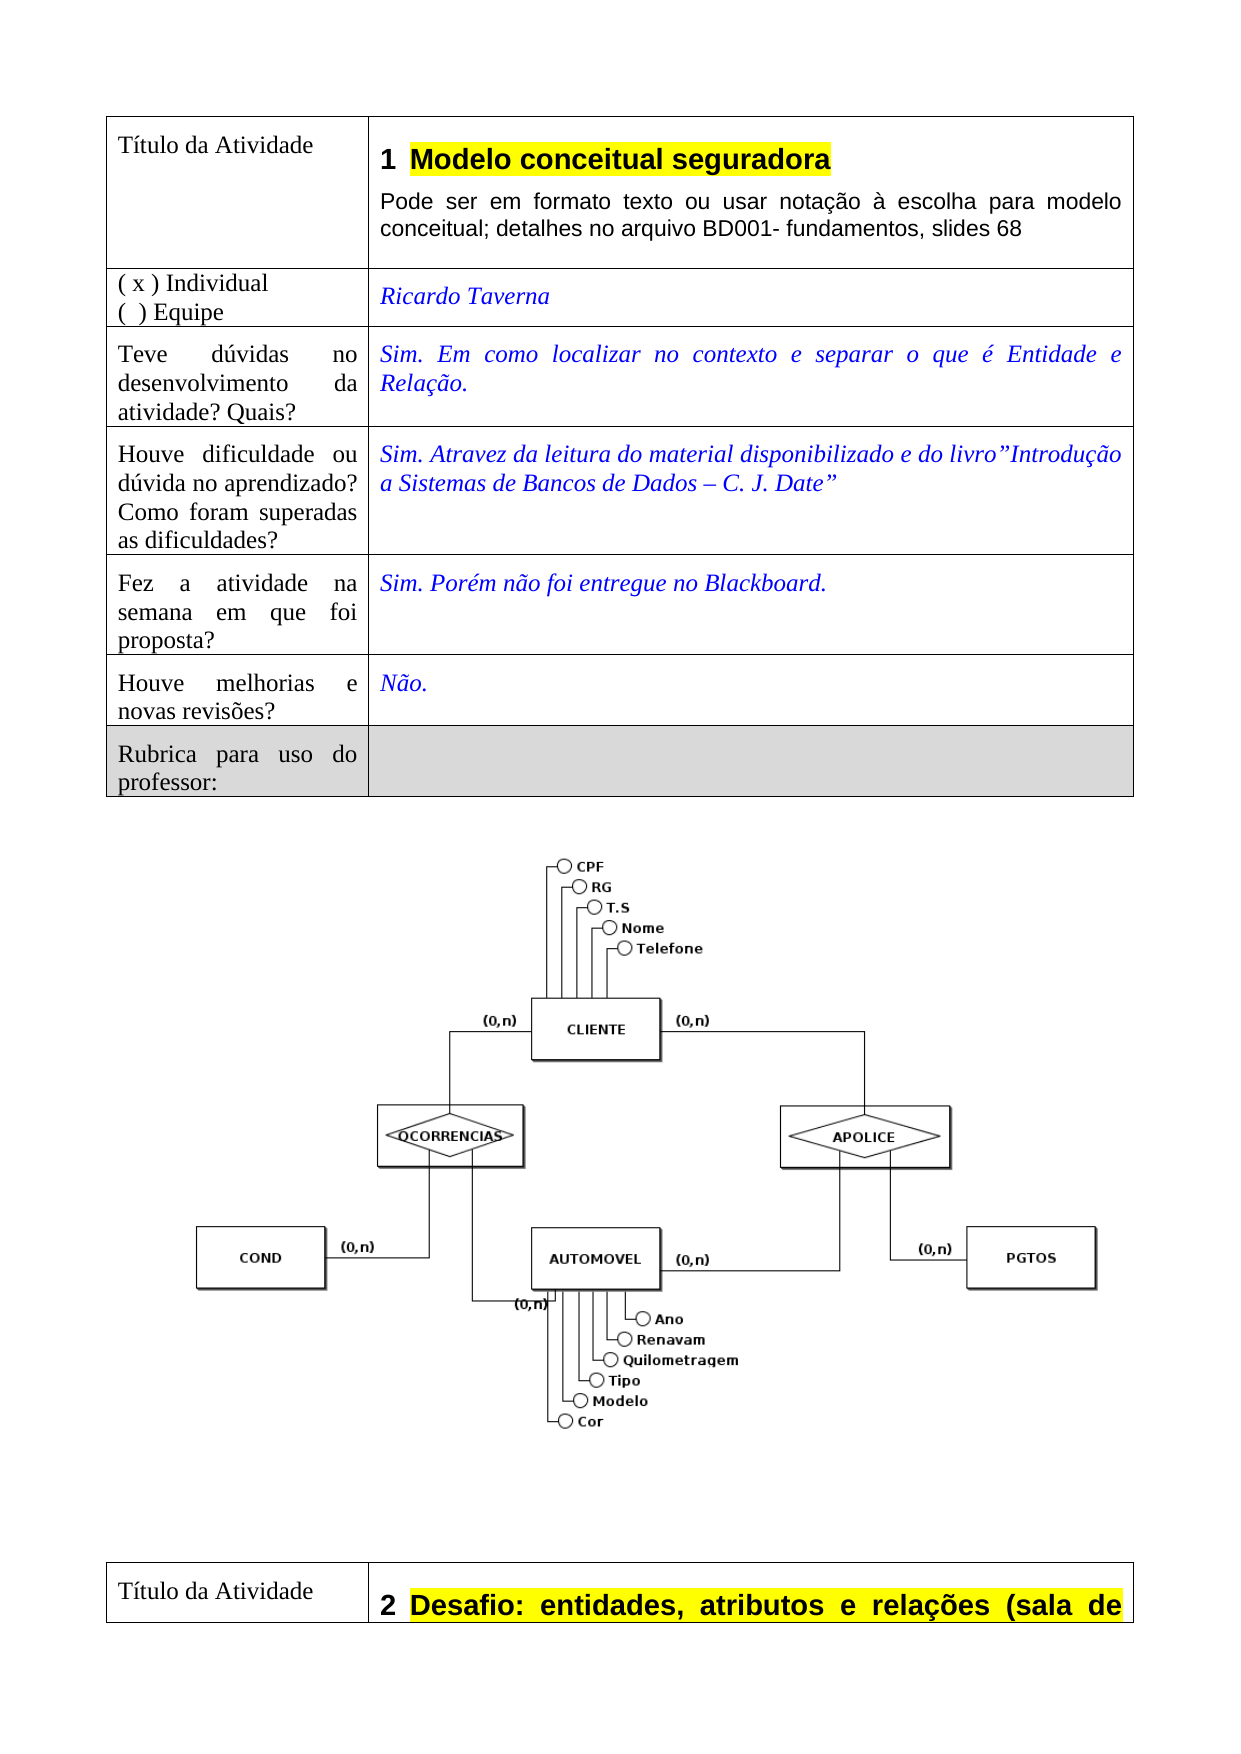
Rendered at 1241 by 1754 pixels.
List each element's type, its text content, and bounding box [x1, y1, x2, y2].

table_cell Sim. Porém não foi entregue no Blackboard. [369, 555, 1133, 654]
table_cell Sim. Em como localizar no contexto e separar o que é Entidade e Relação. [369, 327, 1133, 426]
table_cell ( x ) Individual ( ) Equipe [107, 269, 368, 326]
table_cell Ricardo Taverna [369, 269, 1133, 326]
picture [140, 821, 1100, 1433]
table_header Modelo conceitual seguradora Pode ser em formato texto ou usar notação à escolha para modelo conceitual; detalhes no arquivo BD001- fundamentos, slides 68 [369, 117, 1133, 267]
table_cell [369, 726, 1133, 796]
table_cell Rubrica para uso do professor: [107, 726, 368, 796]
table_header Título da Atividade [107, 117, 368, 267]
table_cell Fez a atividade na semana em que foi proposta? [107, 555, 368, 654]
table_header Desafio: entidades, atributos e relações (sala de [369, 1563, 1133, 1622]
table_cell Sim. Atravez da leitura do material disponibilizado e do livro”Introdução a Sistemas de Bancos de Dados – C. J. Date” [369, 427, 1133, 554]
table_header Título da Atividade [107, 1563, 368, 1622]
table_cell Houve melhorias e novas revisões? [107, 655, 368, 725]
table_cell Teve dúvidas no desenvolvimento da atividade? Quais? [107, 327, 368, 426]
table_cell Houve dificuldade ou dúvida no aprendizado? Como foram superadas as dificuldades? [107, 427, 368, 554]
table_cell Não. [369, 655, 1133, 725]
